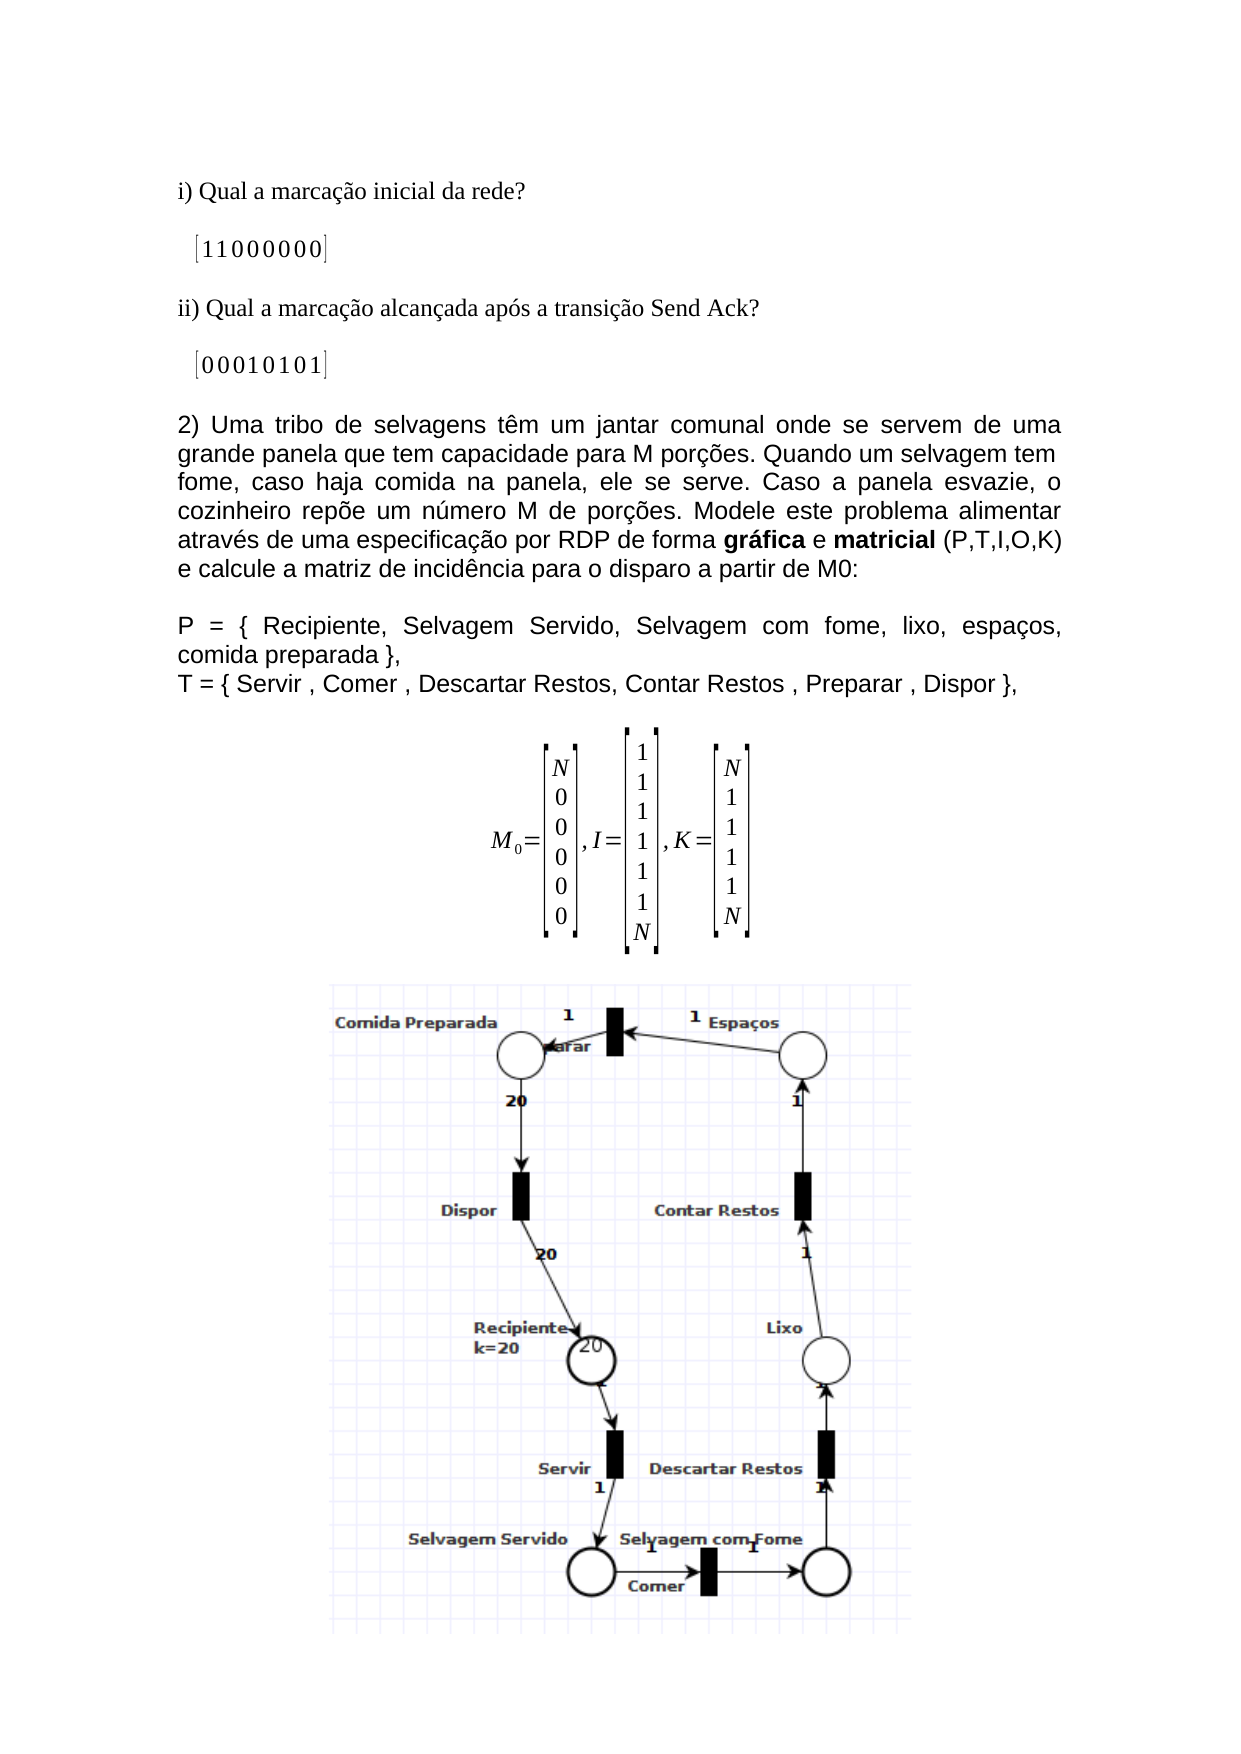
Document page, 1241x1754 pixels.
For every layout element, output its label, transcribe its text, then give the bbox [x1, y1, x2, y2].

text T = { Servir , Comer , Descartar Restos, Contar Restos , Preparar , Dispor }, [177, 669, 1063, 697]
text P = { Recipiente, Selvagem Servido, Selvagem com fome, lixo, espaços, comida preparada }, [177, 611, 1063, 669]
picture [328, 984, 912, 1634]
text e calcule a matriz de incidência para o disparo a partir de M0: [177, 554, 1063, 582]
text ii) Qual a marcação alcançada após a transição Send Ack? [177, 293, 1063, 322]
text fome, caso haja comida na panela, ele se serve. Caso a panela esvazie, o cozinheiro repõe um número M de porções. Modele este problema alimentar através de uma especificação por RDP de forma gráfica e matricial (P,T,I,O,K) [177, 467, 1063, 554]
text 2) Uma tribo de selvagens têm um jantar comunal onde se servem de uma grande panela que tem capacidade para M porções. Quando um selvagem tem [177, 410, 1063, 467]
text i) Qual a marcação inicial da rede? [177, 176, 1063, 205]
